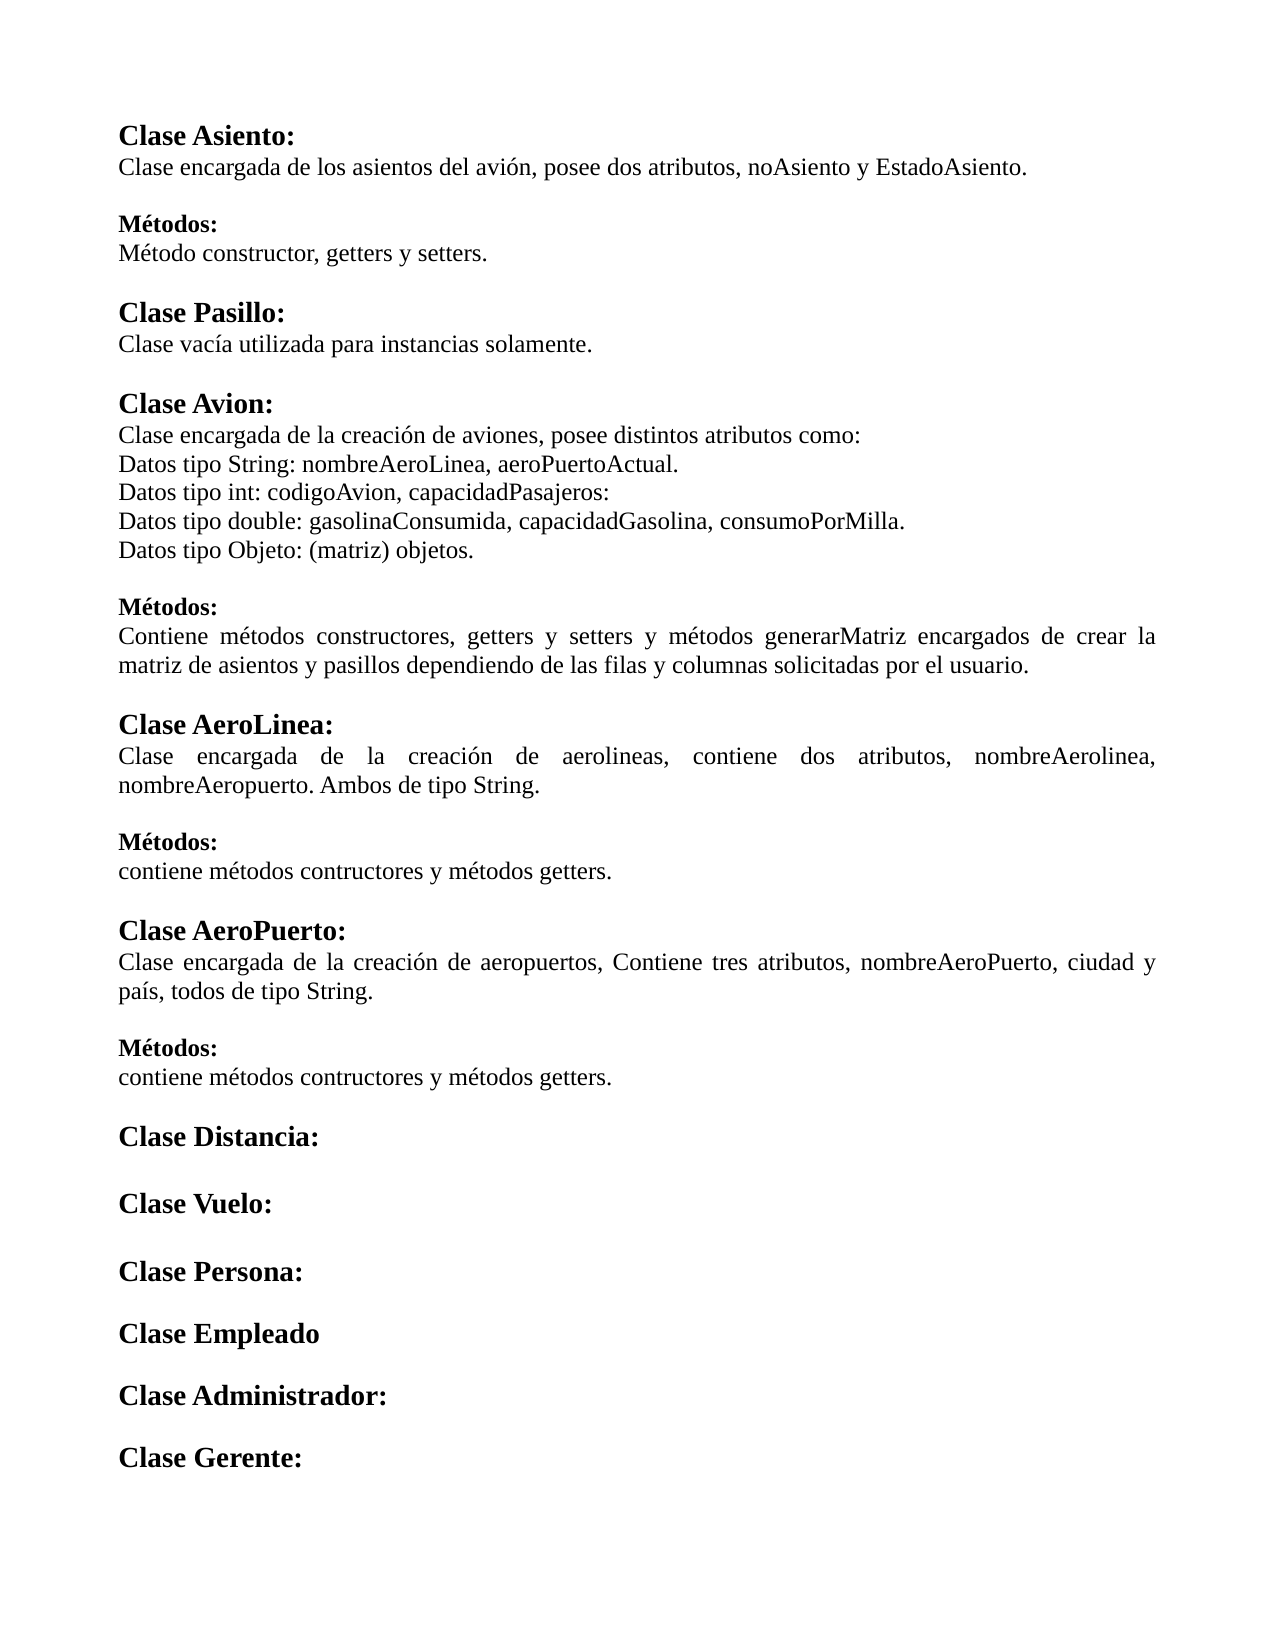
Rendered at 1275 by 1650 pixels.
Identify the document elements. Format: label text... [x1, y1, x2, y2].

text Métodos: [118, 592, 1157, 621]
text Datos tipo Objeto: (matriz) objetos. [118, 535, 1157, 564]
text Clase Distancia: [118, 1119, 1157, 1153]
text Contiene métodos constructores, getters y setters y métodos generarMatriz encargados de crear la matriz de asientos y pasillos dependiendo de las filas y columnas solicitadas por el usuario. [118, 621, 1157, 679]
text Clase encargada de los asientos del avión, posee dos atributos, noAsiento y EstadoAsiento. [118, 152, 1157, 180]
text Clase Vuelo: [118, 1187, 1157, 1220]
text Clase Empleado [118, 1316, 1157, 1349]
text Clase Pasillo: [118, 295, 1157, 329]
text Datos tipo String: nombreAeroLinea, aeroPuertoActual. [118, 449, 1157, 477]
text Clase encargada de la creación de aerolineas, contiene dos atributos, nombreAerolinea, nombreAeropuerto. Ambos de tipo String. [118, 741, 1157, 798]
text Clase Asiento: [118, 118, 1157, 152]
text Clase Gerente: [118, 1441, 1157, 1474]
text Clase Persona: [118, 1254, 1157, 1287]
text Método constructor, getters y setters. [118, 238, 1157, 267]
text Métodos: [118, 1033, 1157, 1062]
text Métodos: [118, 209, 1157, 238]
text Datos tipo double: gasolinaConsumida, capacidadGasolina, consumoPorMilla. [118, 506, 1157, 535]
text contiene métodos contructores y métodos getters. [118, 1062, 1157, 1091]
text Métodos: [118, 827, 1157, 856]
text Clase AeroPuerto: [118, 913, 1157, 947]
text Clase vacía utilizada para instancias solamente. [118, 329, 1157, 358]
text contiene métodos contructores y métodos getters. [118, 856, 1157, 885]
text Clase encargada de la creación de aeropuertos, Contiene tres atributos, nombreAeroPuerto, ciudad y país, todos de tipo String. [118, 947, 1157, 1004]
text Datos tipo int: codigoAvion, capacidadPasajeros: [118, 477, 1157, 506]
text Clase AeroLinea: [118, 707, 1157, 741]
text Clase Administrador: [118, 1378, 1157, 1412]
text Clase Avion: [118, 386, 1157, 420]
text Clase encargada de la creación de aviones, posee distintos atributos como: [118, 420, 1157, 449]
